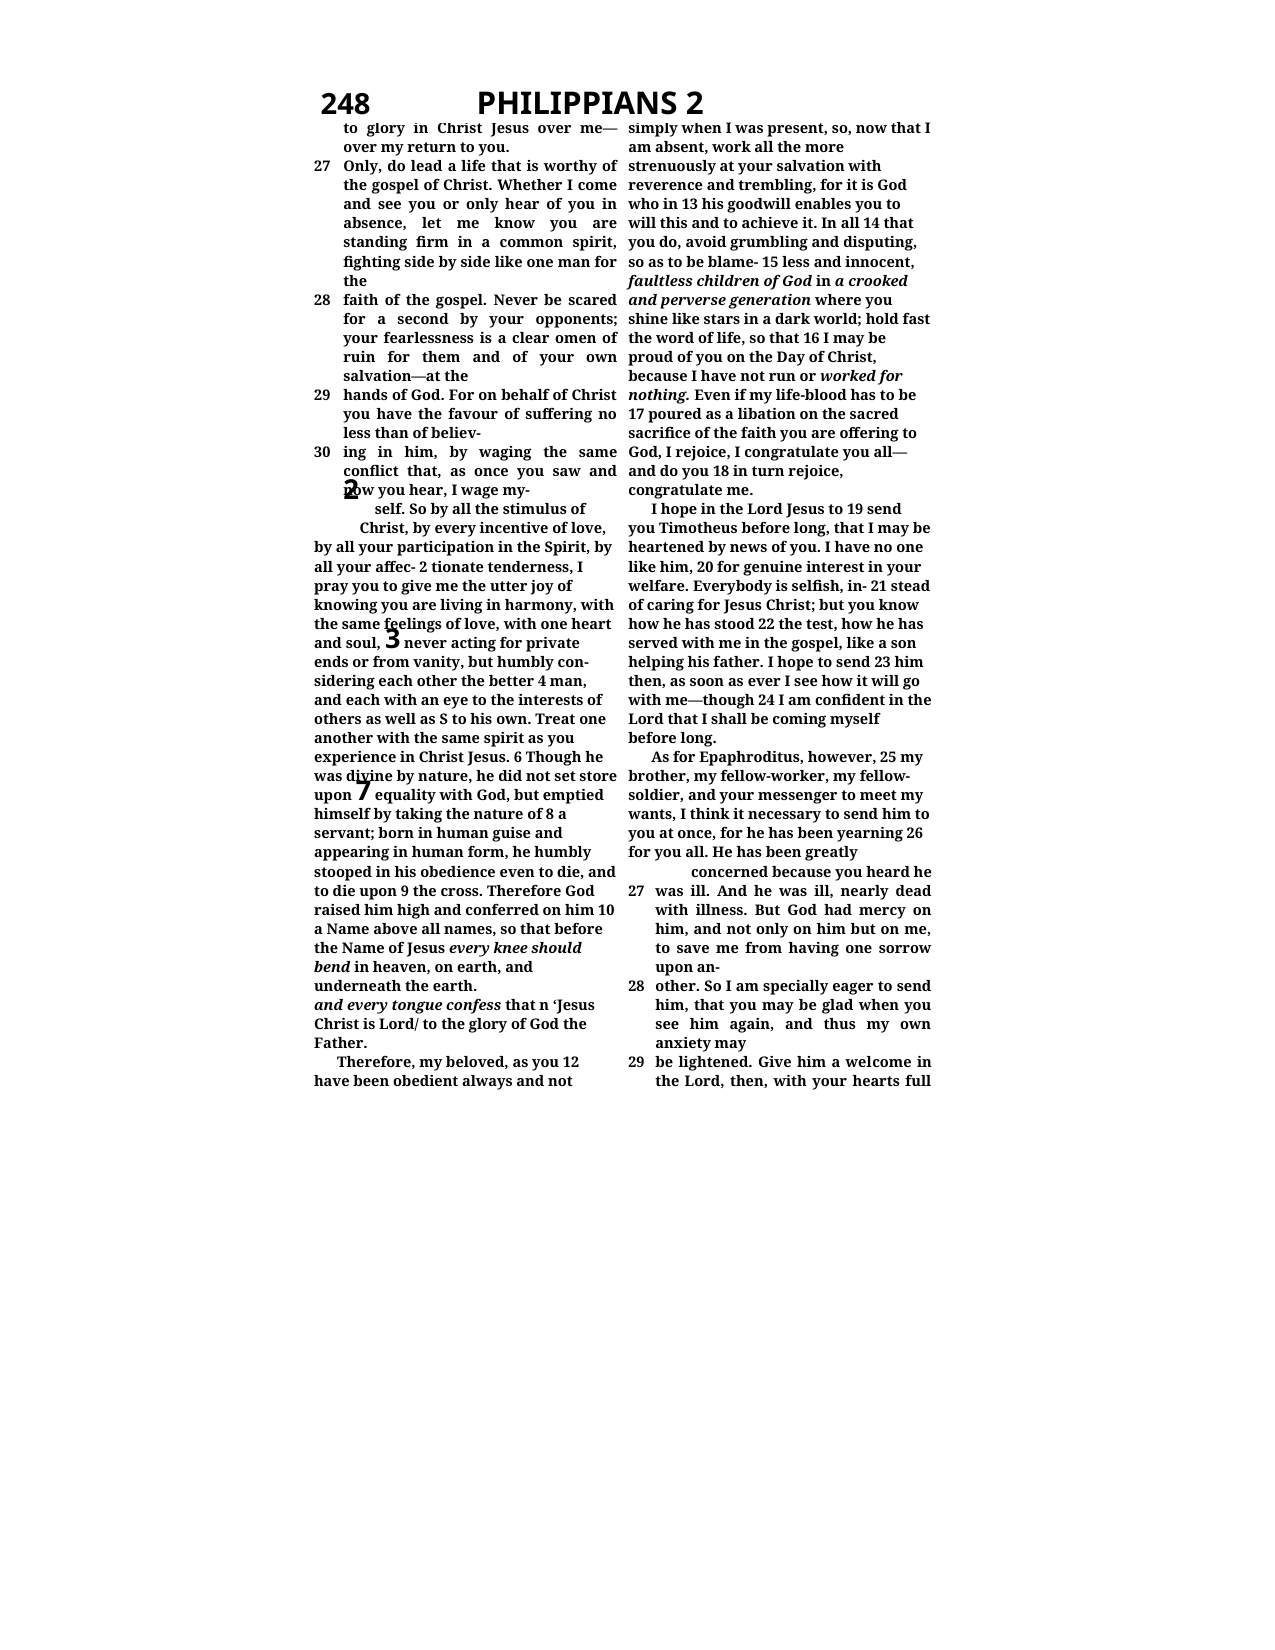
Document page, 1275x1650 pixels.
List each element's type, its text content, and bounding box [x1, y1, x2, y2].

text and every tongue confess that n ‘Jesus Christ is Lord/ to the glory of God the Father. [314, 995, 617, 1052]
text simply when I was present, so, now that I am absent, work all the more strenuously at your salvation with reverence and trembling, for it is God who in 13 his goodwill enables you to will this and to achieve it. In all 14 that you do, avoid grumbling and disputing, so as to be blame- 15 less and innocent, faultless chil­dren of God in a crooked and perverse generation where you shine like stars in a dark world; hold fast the word of life, so that 16 I may be proud of you on the Day of Christ, because I have not run or worked for nothing. Even if my life-blood has to be 17 poured as a libation on the sa­cred sacrifice of the faith you are offering to God, I rejoice, I con­gratulate you all—and do you 18 in turn rejoice, congratulate me. [628, 118, 932, 499]
text concerned because you heard he [628, 862, 932, 881]
list ing in him, by waging the same conflict that, as once you saw and now you hear, I wage my- [314, 442, 617, 499]
list hands of God. For on behalf of Christ you have the favour of suffering no less than of believ- [314, 385, 617, 442]
list other. So I am specially eager to send him, that you may be glad when you see him again, and thus my own anxiety may [628, 976, 932, 1052]
text 2 self. So by all the stimulus of Christ, by every incentive of love, by all your participation in the Spirit, by all your affec- 2 tionate tenderness, I pray you to give me the utter joy of knowing you are living in har­mony, with the same feelings of love, with one heart and soul, 3 never acting for private ends or from vanity, but humbly con­sidering each other the better 4 man, and each with an eye to the interests of others as well as S to his own. Treat one an­other with the same spirit as you experience in Christ Jesus. 6 Though he was divine by na­ture, he did not set store upon 7 equality with God, but emptied himself by taking the nature of 8 a servant; born in human guise and appearing in human form, he humbly stooped in his obedi­ence even to die, and to die upon 9 the cross. Therefore God raised him high and conferred on him 10 a Name above all names, so that before the Name of Jesus every knee should bend in heaven, on earth, and underneath the earth. [314, 499, 617, 995]
text I hope in the Lord Jesus to 19 send you Timotheus before long, that I may be heartened by news of you. I have no one like him, 20 for genuine interest in your wel­fare. Everybody is selfish, in- 21 stead of caring for Jesus Christ; but you know how he has stood 22 the test, how he has served with me in the gospel, like a son help­ing his father. I hope to send 23 him then, as soon as ever I see how it will go with me—though 24 I am confident in the Lord that I shall be coming myself before long. [628, 499, 932, 747]
text As for Epaphroditus, however, 25 my brother, my fellow-worker, my fellow-soldier, and your mes­senger to meet my wants, I think it necessary to send him to you at once, for he has been yearning 26 for you all. He has been greatly [628, 747, 932, 862]
text Therefore, my beloved, as you 12 have been obedient always and not [314, 1052, 617, 1091]
list faith of the gospel. Never be scared for a second by your op­ponents; your fearlessness is a clear omen of ruin for them and of your own salvation—at the [314, 290, 617, 385]
text to glory in Christ Jesus over me—over my return to you. [343, 123, 617, 156]
list was ill. And he was ill, nearly dead with illness. But God had mercy on him, and not only on him but on me, to save me from having one sorrow upon an- [628, 881, 932, 976]
list Only, do lead a life that is worthy of the gospel of Christ. Whether I come and see you or only hear of you in absence, let me know you are standing firm in a common spirit, fighting side by side like one man for the [314, 156, 617, 290]
list be lightened. Give him a wel­come in the Lord, then, with your hearts full [628, 1052, 932, 1091]
